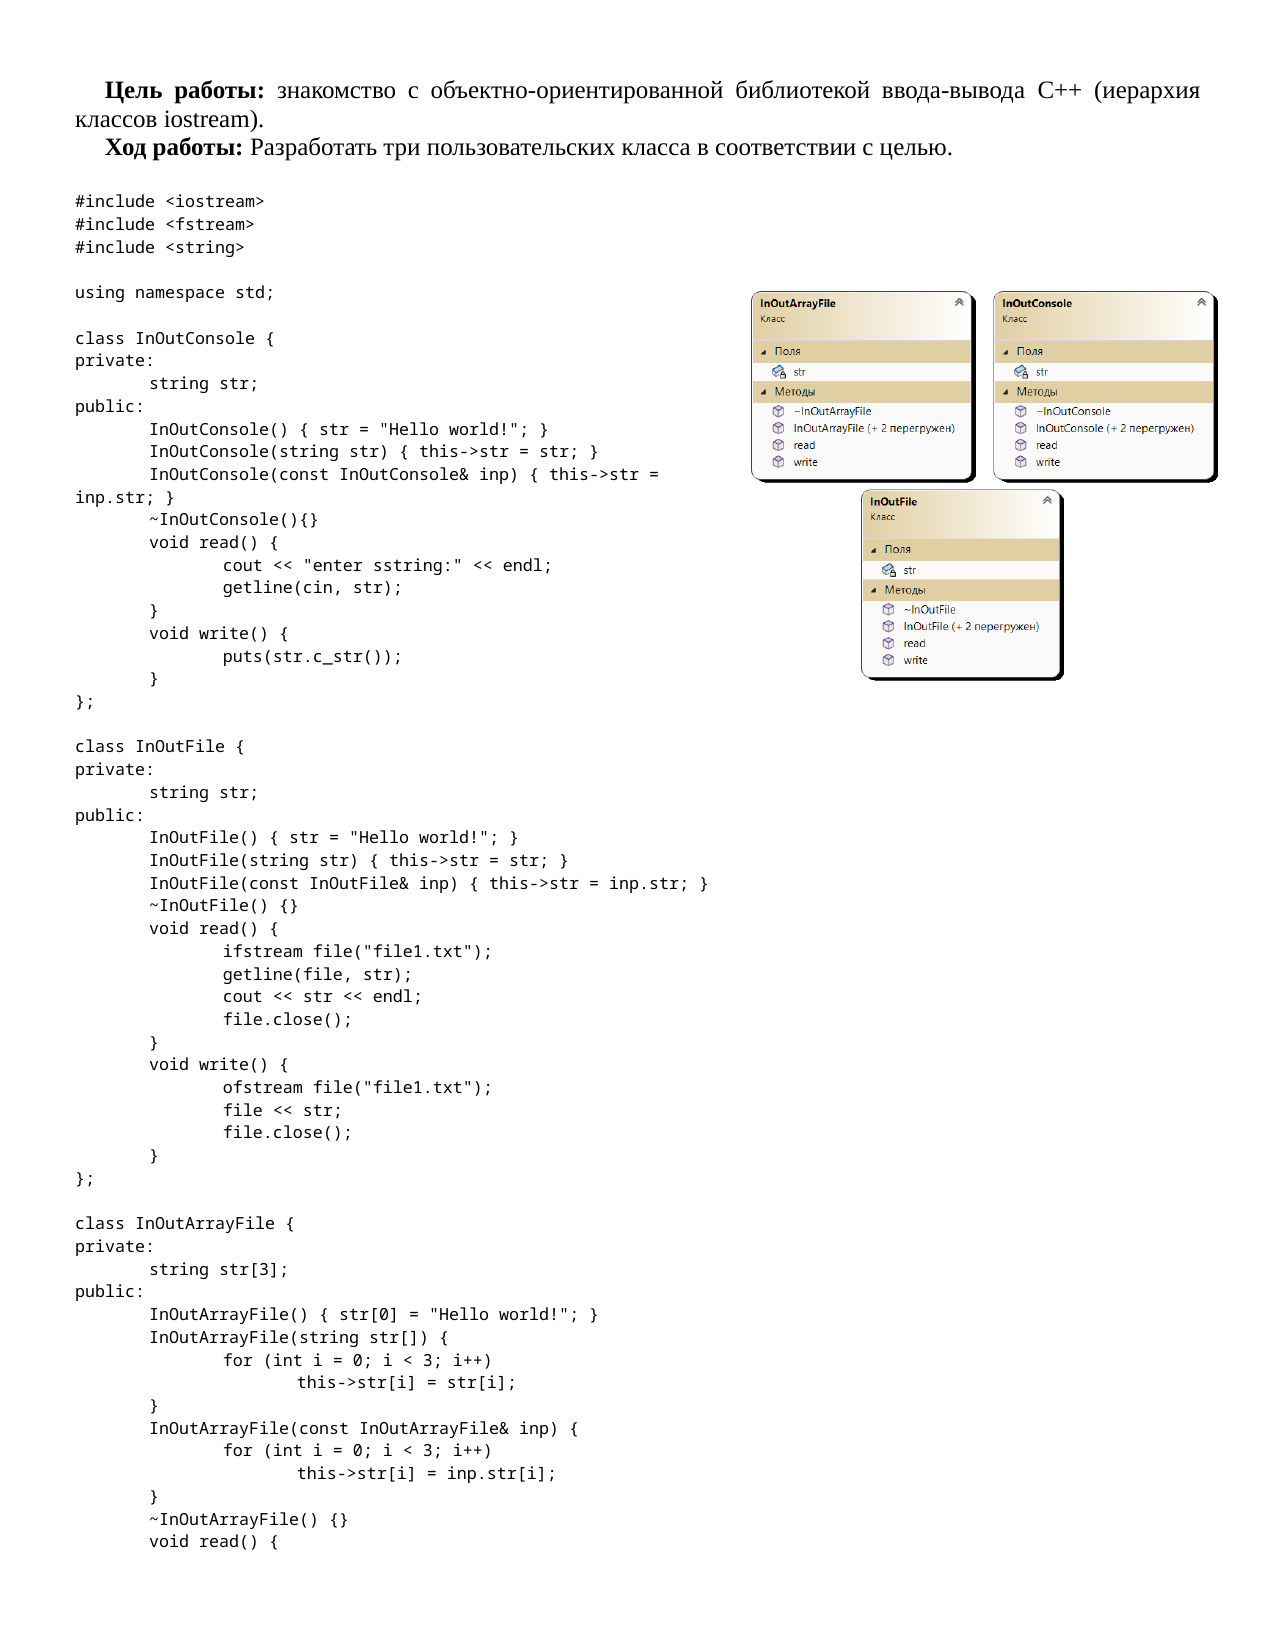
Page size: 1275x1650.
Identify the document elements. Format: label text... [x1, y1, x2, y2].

text ~InOutConsole(){} [75, 508, 743, 531]
text #include <fstream> [75, 213, 1200, 235]
text public: [75, 803, 1200, 826]
text puts(str.c_str()); [75, 644, 743, 667]
text class InOutConsole { [75, 326, 743, 349]
text cout << str << endl; [75, 985, 1200, 1007]
text }; [75, 689, 1200, 712]
text public: [75, 1280, 1200, 1303]
text file << str; [75, 1098, 1200, 1121]
text InOutArrayFile() { str[0] = "Hello world!"; } [75, 1303, 1200, 1325]
text Цель работы: знакомство с объектно-ориентированной библиотекой ввода-вывода C++ (иерархия классов iostream). [75, 75, 1200, 132]
text for (int i = 0; i < 3; i++) [75, 1348, 1200, 1371]
text } [75, 1393, 1200, 1416]
text } [75, 1030, 1200, 1053]
text void write() { [75, 1053, 1200, 1076]
text file.close(); [75, 1007, 1200, 1030]
text private: [75, 758, 1200, 780]
text InOutConsole(string str) { this->str = str; } [75, 440, 743, 462]
text void read() { [75, 531, 743, 553]
text for (int i = 0; i < 3; i++) [75, 1439, 1200, 1462]
text } [75, 1484, 1200, 1507]
text InOutArrayFile(string str[]) { [75, 1325, 1200, 1348]
text } [75, 667, 1200, 689]
text private: [75, 1234, 1200, 1257]
text getline(file, str); [75, 962, 1200, 985]
text void read() { [75, 1530, 1200, 1552]
text class InOutFile { [75, 735, 1200, 758]
text string str; [75, 780, 1200, 803]
text }; [75, 1166, 1200, 1189]
text InOutFile(const InOutFile& inp) { this->str = inp.str; } [75, 871, 1200, 894]
text #include <iostream> [75, 190, 1200, 213]
text Ход работы: Разработать три пользовательских класса в соответствии с целью. [75, 132, 1200, 161]
text file.close(); [75, 1121, 1200, 1144]
text private: [75, 349, 743, 372]
text this->str[i] = str[i]; [75, 1371, 1200, 1393]
text void write() { [75, 621, 743, 644]
text } [75, 1144, 1200, 1166]
text #include <string> [75, 235, 1200, 258]
text string str; [75, 372, 743, 394]
text InOutConsole(const InOutConsole& inp) { this->str = inp.str; } [75, 462, 743, 508]
text ~InOutFile() {} [75, 894, 1200, 917]
text string str[3]; [75, 1257, 1200, 1280]
text using namespace std; [75, 281, 1200, 303]
text public: [75, 394, 743, 417]
text ofstream file("file1.txt"); [75, 1076, 1200, 1098]
text ifstream file("file1.txt"); [75, 939, 1200, 962]
text this->str[i] = inp.str[i]; [75, 1462, 1200, 1484]
text InOutFile(string str) { this->str = str; } [75, 848, 1200, 871]
text InOutFile() { str = "Hello world!"; } [75, 826, 1200, 848]
text cout << "enter sstring:" << endl; [75, 553, 743, 576]
text InOutArrayFile(const InOutArrayFile& inp) { [75, 1416, 1200, 1439]
text void read() { [75, 917, 1200, 939]
text } [75, 599, 743, 621]
text InOutConsole() { str = "Hello world!"; } [75, 417, 743, 440]
text class InOutArrayFile { [75, 1212, 1200, 1234]
text ~InOutArrayFile() {} [75, 1507, 1200, 1530]
text getline(cin, str); [75, 576, 743, 599]
